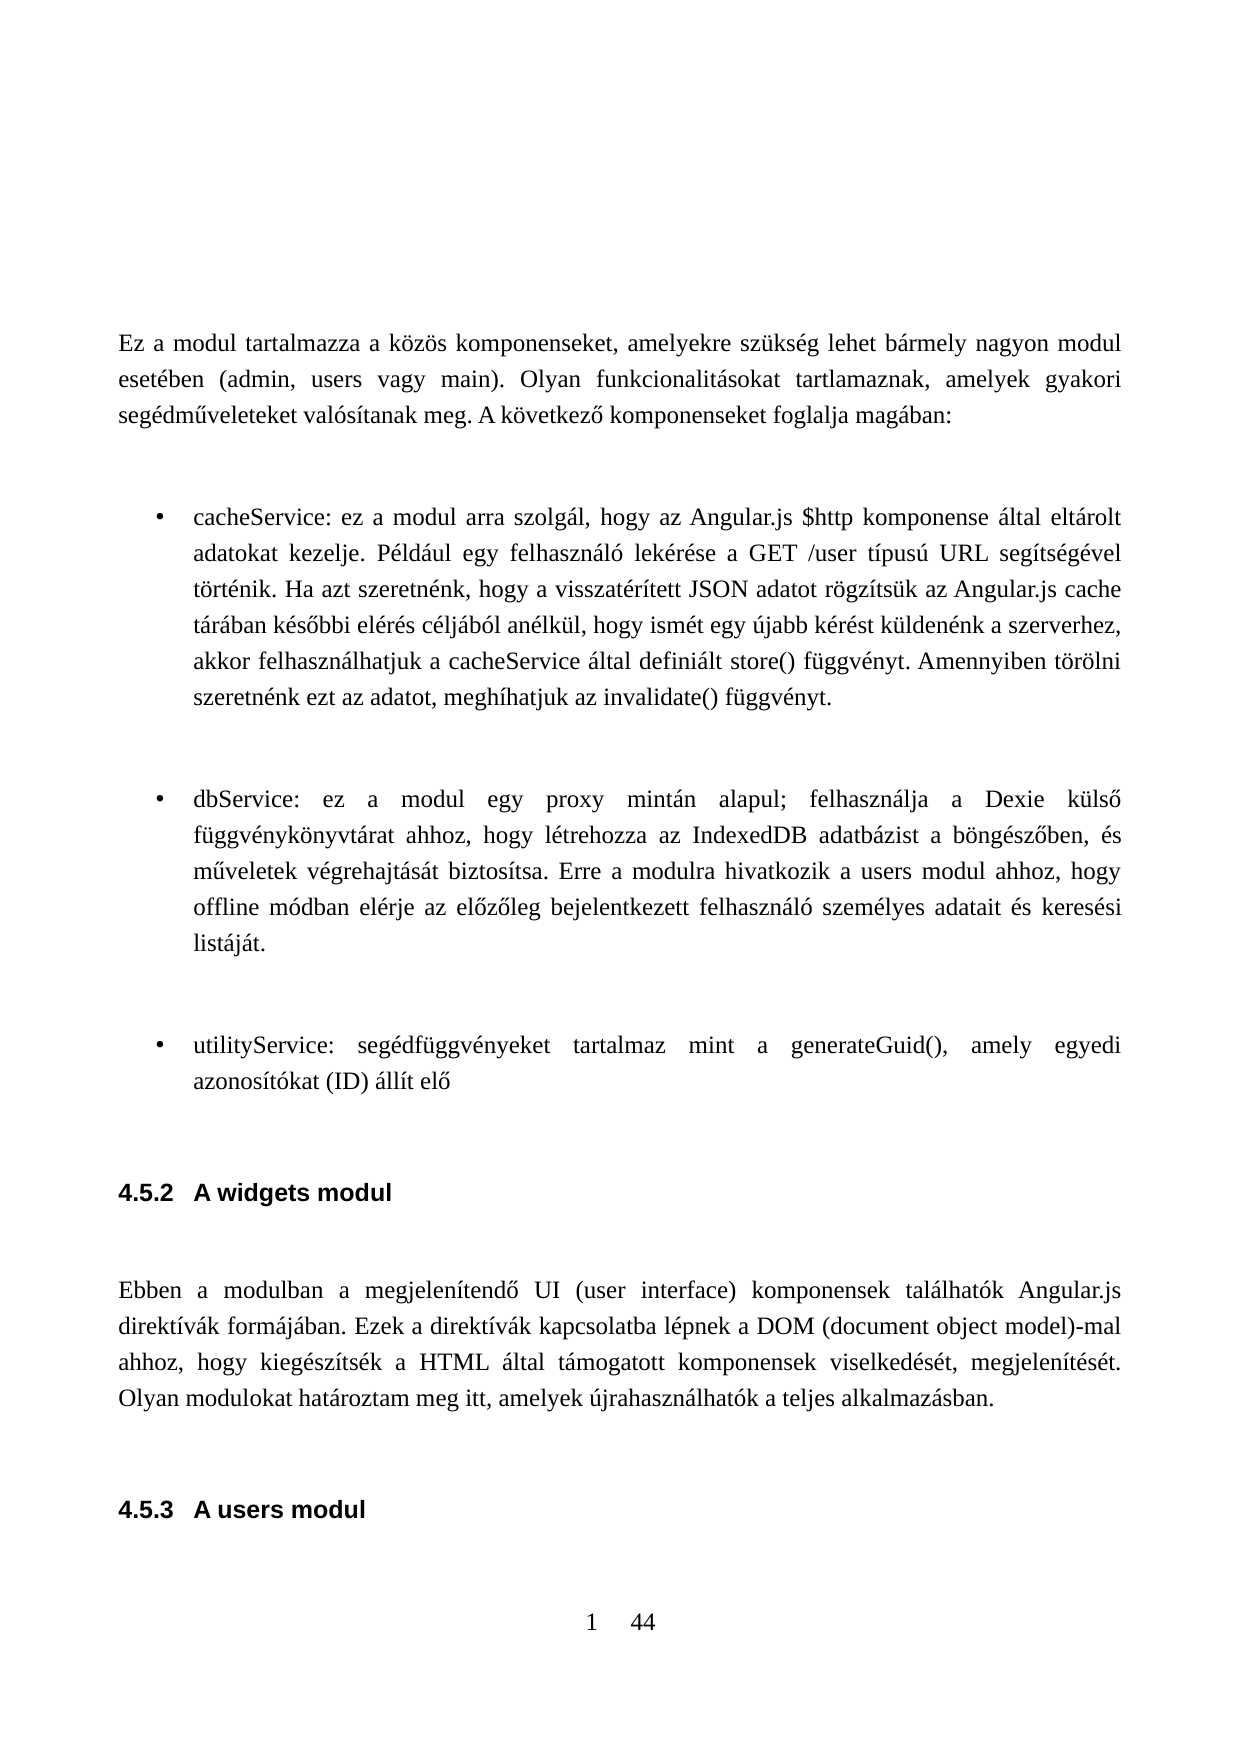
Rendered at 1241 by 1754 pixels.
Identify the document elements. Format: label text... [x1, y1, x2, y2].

subtitle Ebben a modulban a megjelenítendő UI (user interface) komponensek találhatók Angular.js direktívák formájában. Ezek a direktívák kapcsolatba lépnek a DOM (document object model)-mal ahhoz, hogy kiegészítsék a HTML által támogatott komponensek viselkedését, megjelenítését. Olyan modulokat határoztam meg itt, amelyek újrahasználhatók a teljes alkalmazásban. [118, 1270, 1122, 1414]
subtitle cacheService: ez a modul arra szolgál, hogy az Angular.js $http komponense által eltárolt adatokat kezelje. Például egy felhasználó lekérése a GET /user típusú URL segítségével történik. Ha azt szeretnénk, hogy a visszatérített JSON adatot rögzítsük az Angular.js cache tárában későbbi elérés céljából anélkül, hogy ismét egy újabb kérést küldenénk a szerverhez, akkor felhasználhatjuk a cacheService által definiált store() függvényt. Amennyiben törölni szeretnénk ezt az adatot, meghíhatjuk az invalidate() függvényt. [156, 496, 1122, 713]
subtitle A widgets modul [118, 1178, 1122, 1206]
subtitle utilityService: segédfüggvényeket tartalmaz mint a generateGuid(), amely egyedi azonosítókat (ID) állít elő [156, 1025, 1122, 1097]
subtitle dbService: ez a modul egy proxy mintán alapul; felhasználja a Dexie külső függvénykönyvtárat ahhoz, hogy létrehozza az IndexedDB adatbázist a böngészőben, és műveletek végrehajtását biztosítsa. Erre a modulra hivatkozik a users modul ahhoz, hogy offline módban elérje az előzőleg bejelentkezett felhasználó személyes adatait és keresési listáját. [156, 779, 1122, 959]
subtitle Ez a modul tartalmazza a közös komponenseket, amelyekre szükség lehet bármely nagyon modul esetében (admin, users vagy main). Olyan funkcionalitásokat tartlamaznak, amelyek gyakori segédműveleteket valósítanak meg. A következő komponenseket foglalja magában: [118, 322, 1122, 430]
subtitle A users modul [118, 1495, 1122, 1523]
